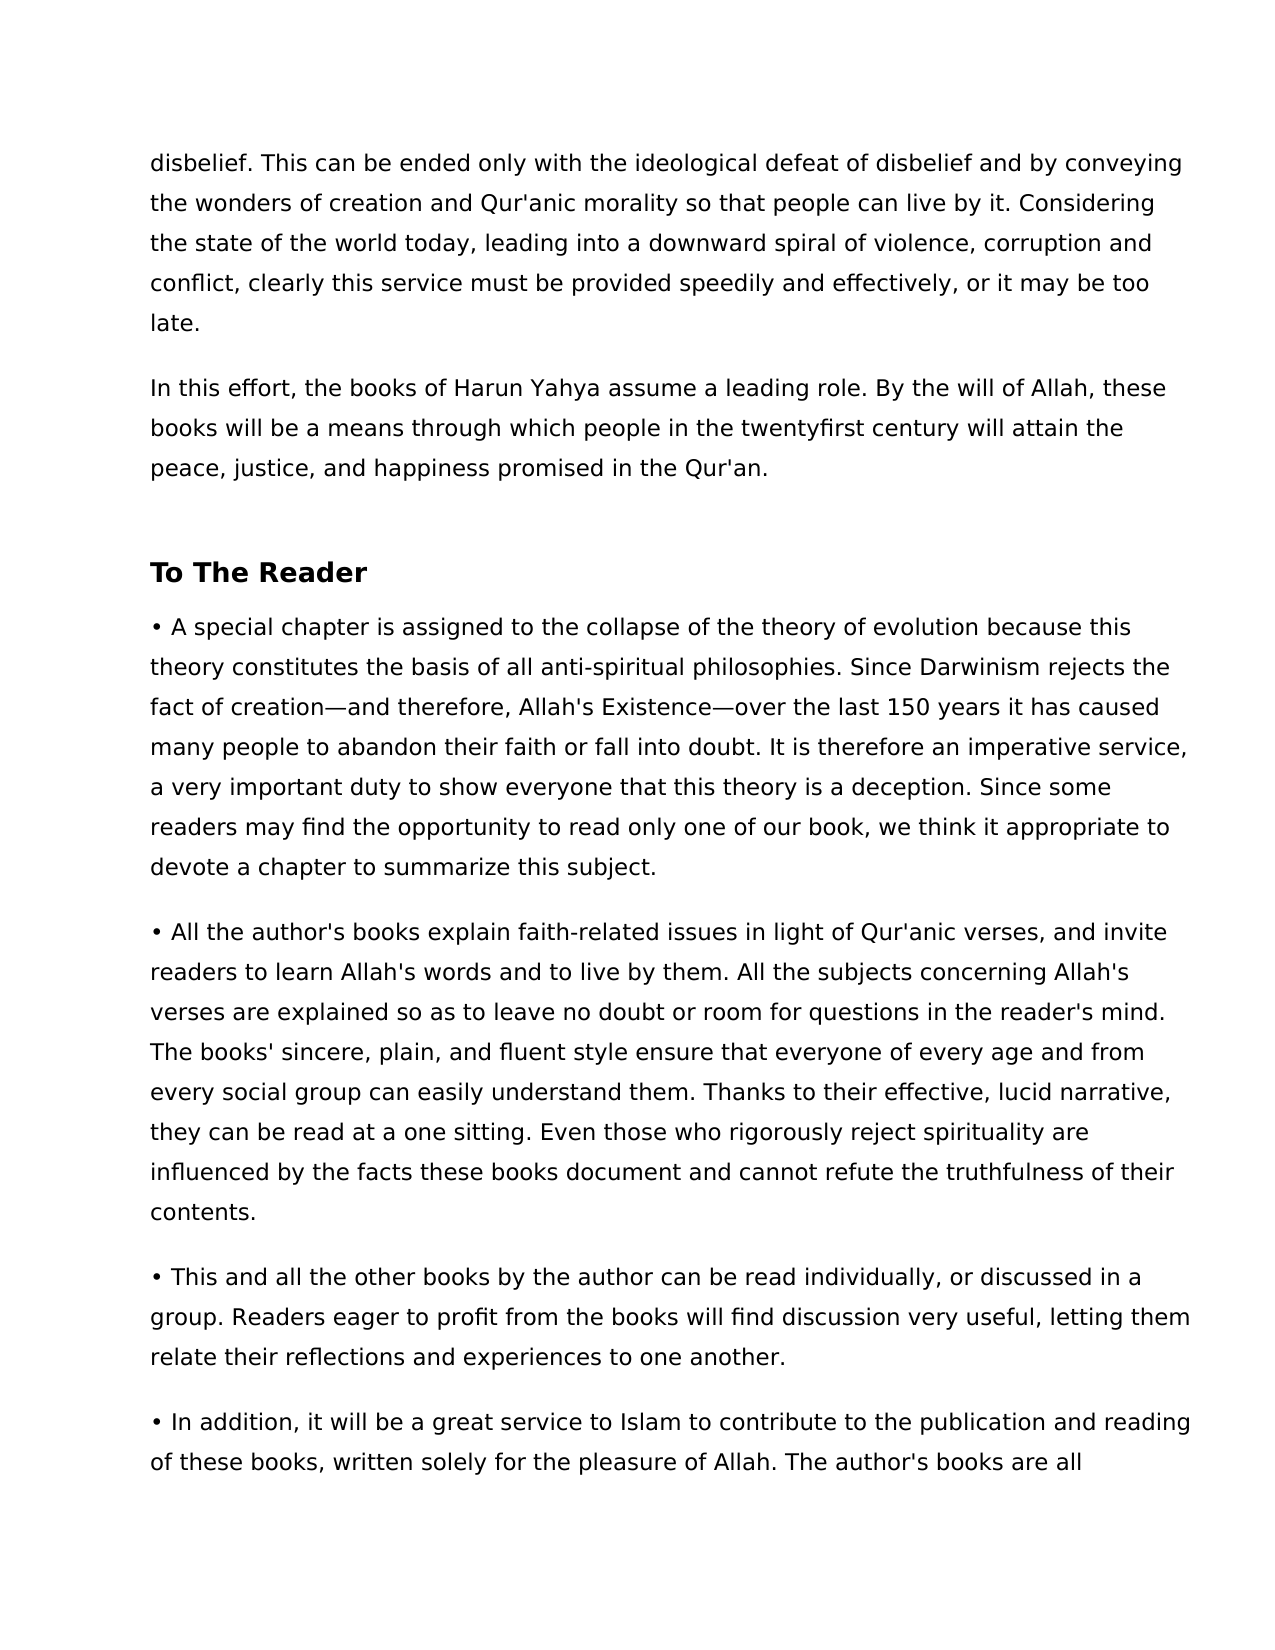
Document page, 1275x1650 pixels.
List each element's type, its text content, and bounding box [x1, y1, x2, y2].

text • In addition, it will be a great service to Islam to contribute to the publication and reading of these books, written solely for the pleasure of Allah. The author's books are all [150, 1409, 1200, 1476]
subtitle To The Reader [150, 557, 1200, 589]
text In this effort, the books of Harun Yahya assume a leading role. By the will of Allah, these books will be a means through which people in the twentyfirst century will attain the peace, justice, and happiness promised in the Qur'an. [150, 375, 1200, 482]
text • All the author's books explain faith-related issues in light of Qur'anic verses, and invite readers to learn Allah's words and to live by them. All the subjects concerning Allah's verses are explained so as to leave no doubt or room for questions in the reader's mind. The books' sincere, plain, and fluent style ensure that everyone of every age and from every social group can easily understand them. Thanks to their effective, lucid narrative, they can be read at a one sitting. Even those who rigorously reject spirituality are influenced by the facts these books document and cannot refute the truthfulness of their contents. [150, 919, 1200, 1226]
text disbelief. This can be ended only with the ideological defeat of disbelief and by conveying the wonders of creation and Qur'anic morality so that people can live by it. Considering the state of the world today, leading into a downward spiral of violence, corruption and conflict, clearly this service must be provided speedily and effectively, or it may be too late. [150, 150, 1200, 337]
text • This and all the other books by the author can be read individually, or discussed in a group. Readers eager to profit from the books will find discussion very useful, letting them relate their reflections and experiences to one another. [150, 1264, 1200, 1371]
text • A special chapter is assigned to the collapse of the theory of evolution because this theory constitutes the basis of all anti-spiritual philosophies. Since Darwinism rejects the fact of creation—and therefore, Allah's Existence—over the last 150 years it has caused many people to abandon their faith or fall into doubt. It is therefore an imperative service, a very important duty to show everyone that this theory is a deception. Since some readers may find the opportunity to read only one of our book, we think it appropriate to devote a chapter to summarize this subject. [150, 614, 1200, 881]
